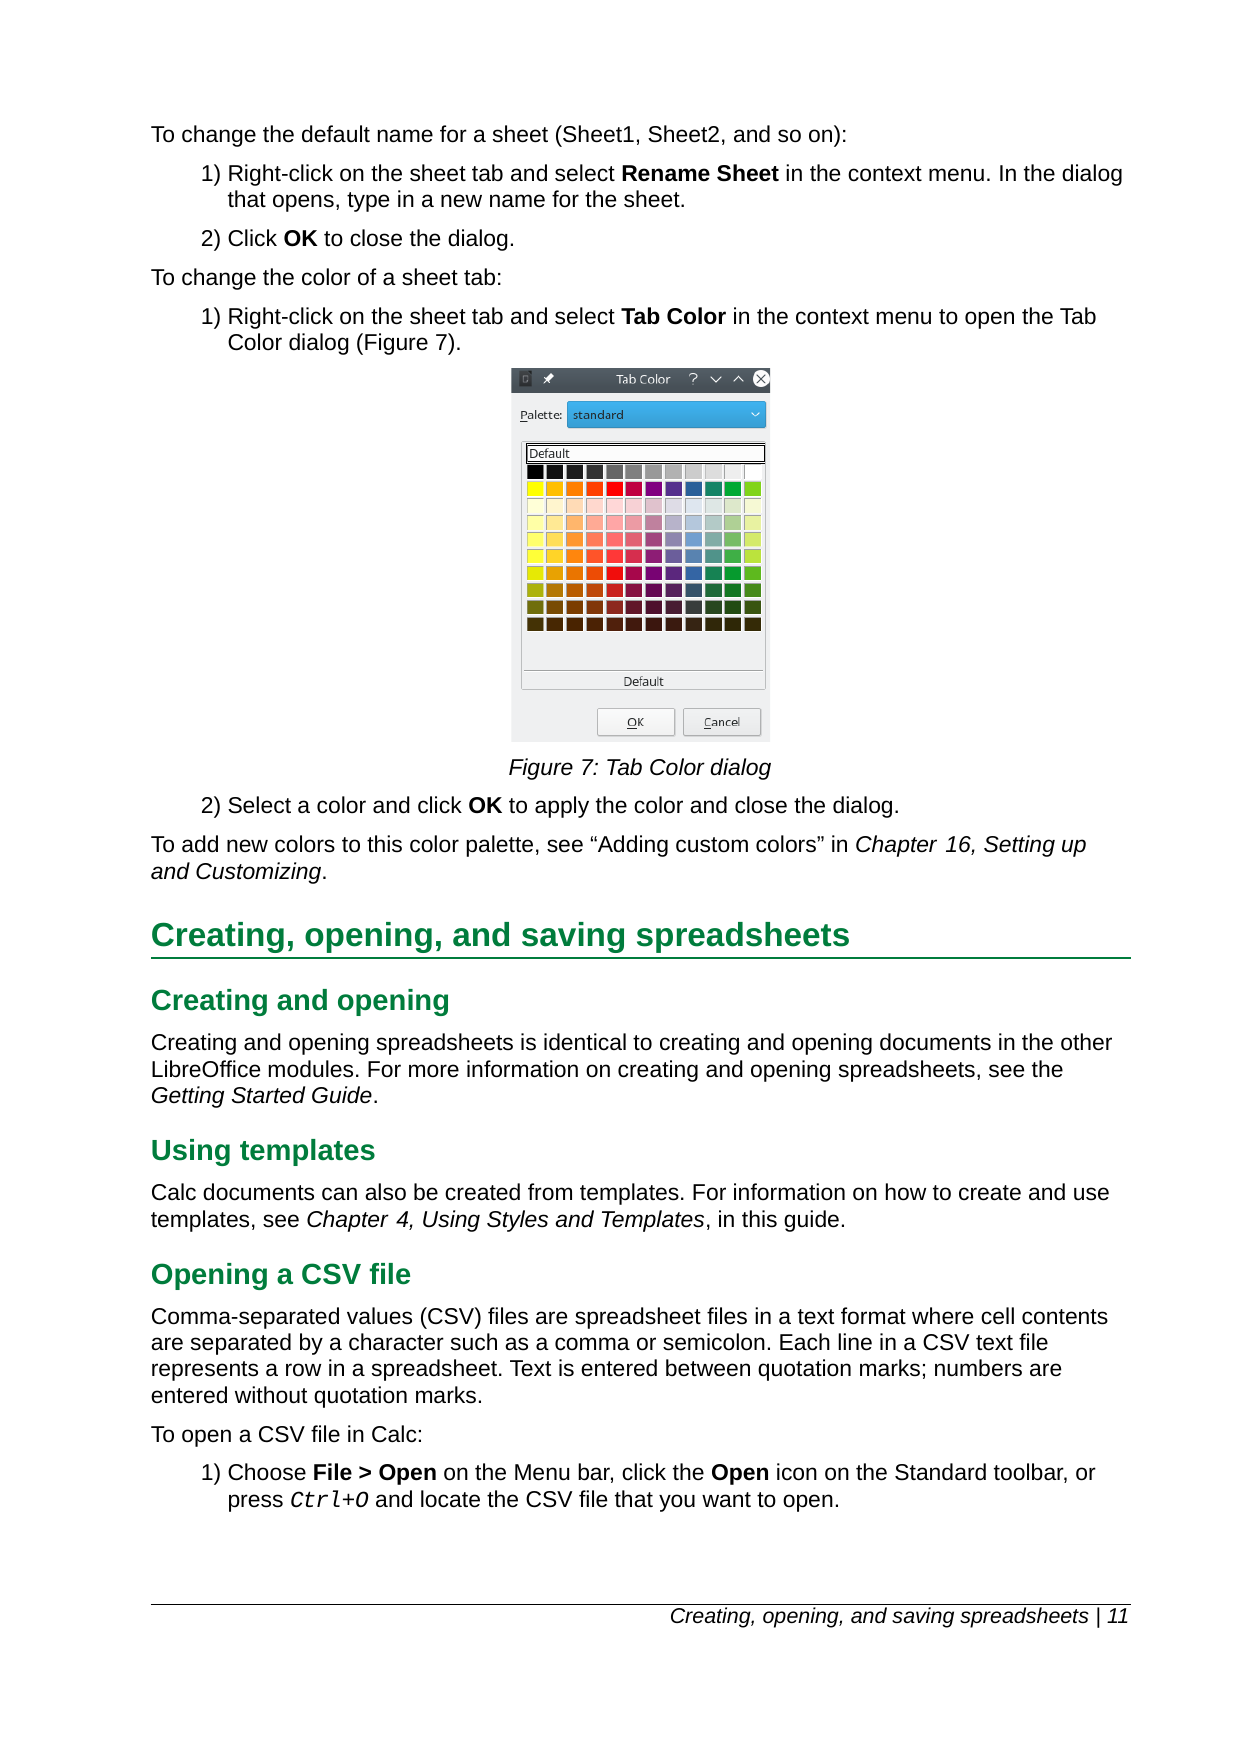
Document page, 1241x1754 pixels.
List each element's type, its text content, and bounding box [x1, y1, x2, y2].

list Right-click on the sheet tab and select Tab Color in the context menu to open the Tab Color dialog (Figure 7). [227, 303, 1131, 356]
list Select a color and click OK to apply the color and close the dialog. [227, 792, 1131, 819]
text Figure 7: Tab Color dialog [508, 754, 773, 780]
text Comma-separated values (CSV) files are spreadsheet files in a text format where cell contents are separated by a character such as a comma or semicolon. Each line in a CSV text file represents a row in a spreadsheet. Text is entered between quotation marks; numbers are entered without quotation marks. [151, 1303, 1131, 1408]
list Choose File > Open on the Menu bar, click the Open icon on the Standard toolbar, or press Ctrl+O and locate the CSV file that you want to open. [227, 1459, 1131, 1514]
picture [511, 368, 771, 742]
text Creating and opening spreadsheets is identical to creating and opening documents in the other LibreOffice modules. For more information on creating and opening spreadsheets, see the Getting Started Guide. [151, 1029, 1131, 1108]
list To open a CSV file in Calc: [151, 1421, 1131, 1447]
list To change the color of a sheet tab: [151, 264, 1131, 290]
text To add new colors to this color palette, see “Adding custom colors” in Chapter 16, Setting up and Customizing. [151, 831, 1131, 884]
subtitle Using templates [151, 1133, 1131, 1167]
text Calc documents can also be created from templates. For information on how to create and use templates, see Chapter 4, Using Styles and Templates, in this guide. [151, 1179, 1131, 1232]
subtitle Creating and opening [151, 983, 1131, 1017]
list To change the default name for a sheet (Sheet1, Sheet2, and so on): [151, 121, 1131, 147]
list Right-click on the sheet tab and select Rename Sheet in the context menu. In the dialog that opens, type in a new name for the sheet. [227, 160, 1131, 213]
subtitle Creating, opening, and saving spreadsheets [151, 915, 1131, 957]
list Click OK to close the dialog. [227, 225, 1131, 251]
subtitle Opening a CSV file [151, 1257, 1131, 1290]
